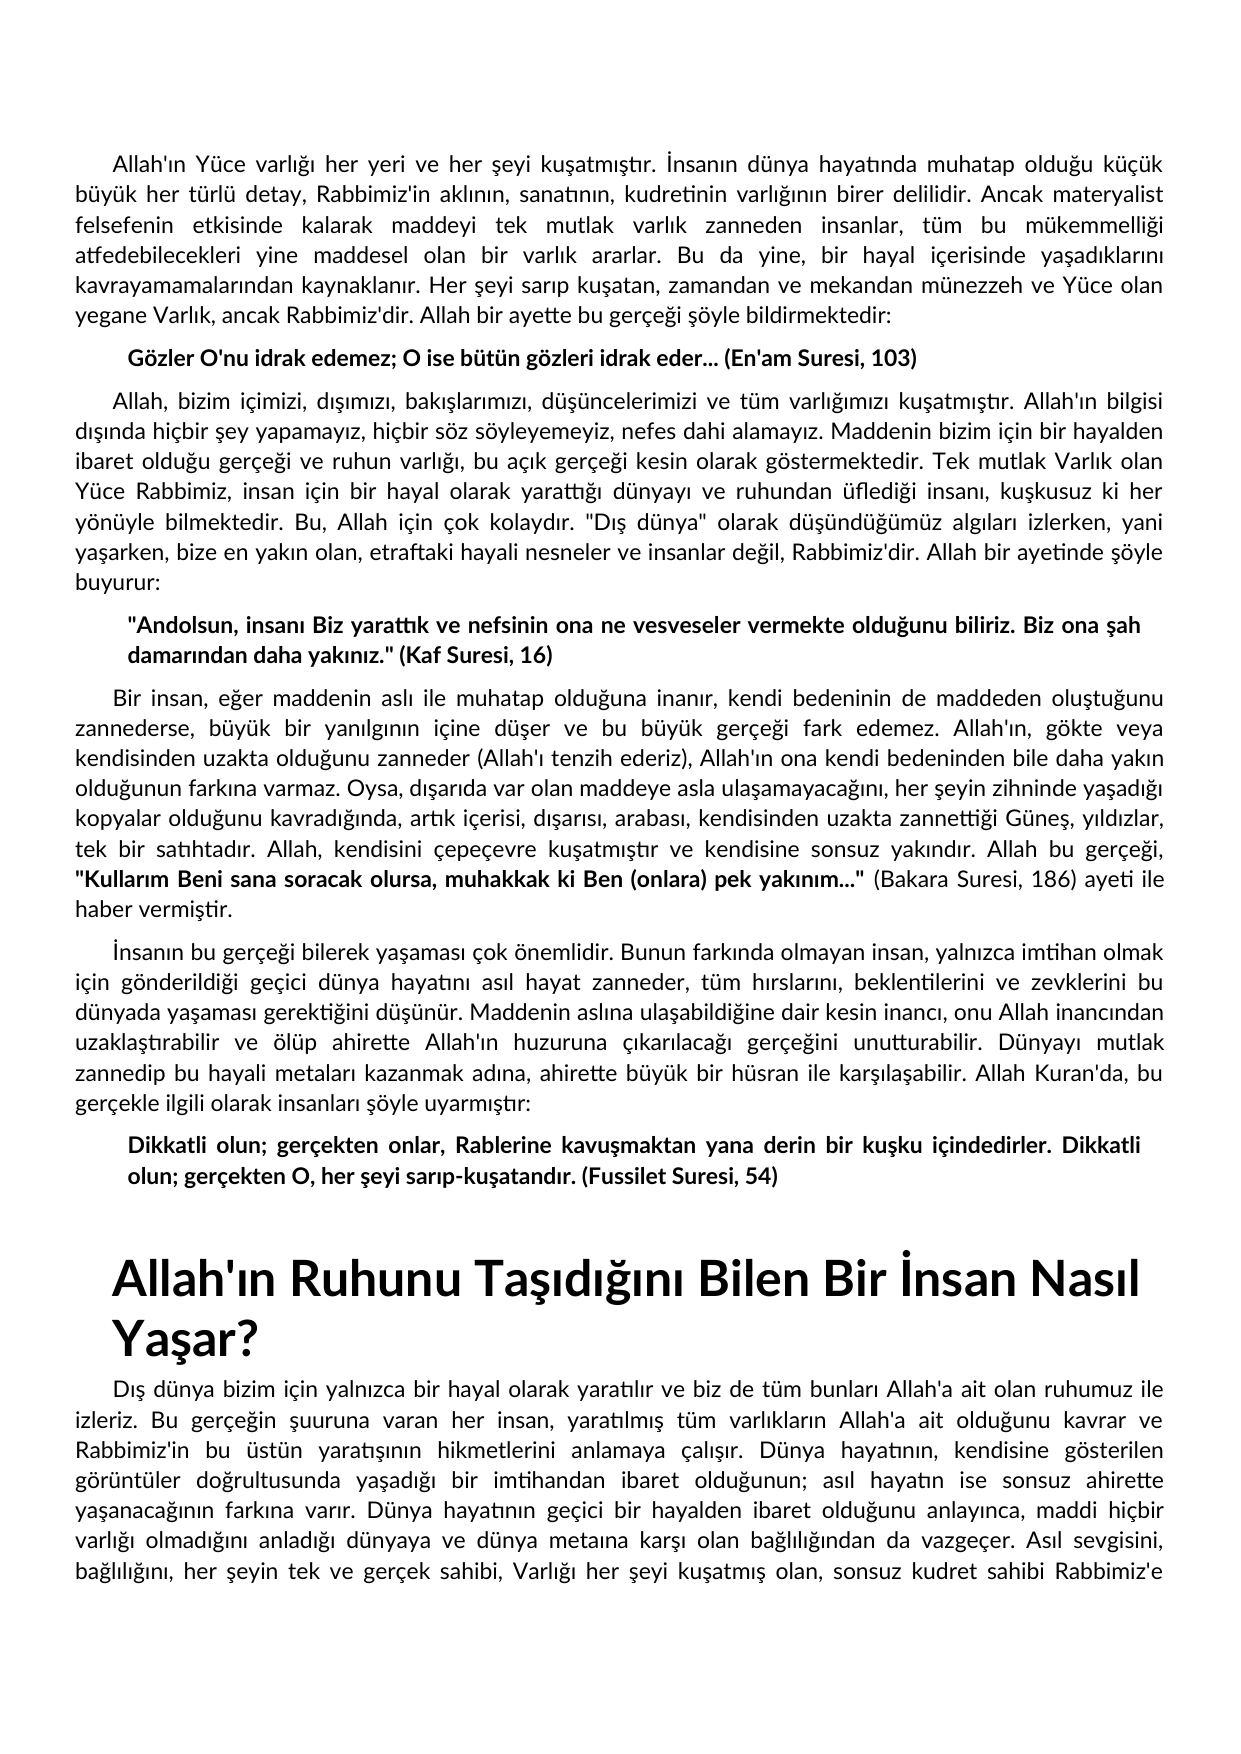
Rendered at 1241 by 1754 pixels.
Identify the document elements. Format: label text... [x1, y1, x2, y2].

text İnsanın bu gerçeği bilerek yaşaması çok önemlidir. Bunun farkında olmayan insan, yalnızca imtihan olmak için gönderildiği geçici dünya hayatını asıl hayat zanneder, tüm hırslarını, beklentilerini ve zevklerini bu dünyada yaşaması gerektiğini düşünür. Maddenin aslına ulaşabildiğine dair kesin inancı, onu Allah inancından uzaklaştırabilir ve ölüp ahirette Allah'ın huzuruna çıkarılacağı gerçeğini unutturabilir. Dünyayı mutlak zannedip bu hayali metaları kazanmak adına, ahirette büyük bir hüsran ile karşılaşabilir. Allah Kuran'da, bu gerçekle ilgili olarak insanları şöyle uyarmıştır: [75, 937, 1165, 1116]
text "Andolsun, insanı Biz yarattık ve nefsinin ona ne vesveseler vermekte olduğunu biliriz. Biz ona şah damarından daha yakınız." (Kaf Suresi, 16) [127, 610, 1143, 668]
text Dikkatli olun; gerçekten onlar, Rablerine kavuşmaktan yana derin bir kuşku içindedirler. Dikkatli olun; gerçekten O, her şeyi sarıp-kuşatandır. (Fussilet Suresi, 54) [127, 1131, 1143, 1189]
subtitle Allah'ın Ruhunu Taşıdığını Bilen Bir İnsan Nasıl Yaşar? [112, 1247, 1165, 1367]
text Bir insan, eğer maddenin aslı ile muhatap olduğuna inanır, kendi bedeninin de maddeden oluştuğunu zannederse, büyük bir yanılgının içine düşer ve bu büyük gerçeği fark edemez. Allah'ın, gökte veya kendisinden uzakta olduğunu zanneder (Allah'ı tenzih ederiz), Allah'ın ona kendi bedeninden bile daha yakın olduğunun farkına varmaz. Oysa, dışarıda var olan maddeye asla ulaşamayacağını, her şeyin zihninde yaşadığı kopyalar olduğunu kavradığında, artık içerisi, dışarısı, arabası, kendisinden uzakta zannettiği Güneş, yıldızlar, tek bir satıhtadır. Allah, kendisini çepeçevre kuşatmıştır ve kendisine sonsuz yakındır. Allah bu gerçeği, "Kullarım Beni sana soracak olursa, muhakkak ki Ben (onlara) pek yakınım..." (Bakara Suresi, 186) ayeti ile haber vermiştir. [75, 683, 1165, 922]
text Allah'ın Yüce varlığı her yeri ve her şeyi kuşatmıştır. İnsanın dünya hayatında muhatap olduğu küçük büyük her türlü detay, Rabbimiz'in aklının, sanatının, kudretinin varlığının birer delilidir. Ancak materyalist felsefenin etkisinde kalarak maddeyi tek mutlak varlık zanneden insanlar, tüm bu mükemmelliği atfedebilecekleri yine maddesel olan bir varlık ararlar. Bu da yine, bir hayal içerisinde yaşadıklarını kavrayamamalarından kaynaklanır. Her şeyi sarıp kuşatan, zamandan ve mekandan münezzeh ve Yüce olan yegane Varlık, ancak Rabbimiz'dir. Allah bir ayette bu gerçeği şöyle bildirmektedir: [75, 150, 1165, 328]
text Gözler O'nu idrak edemez; O ise bütün gözleri idrak eder... (En'am Suresi, 103) [127, 344, 1143, 371]
text Dış dünya bizim için yalnızca bir hayal olarak yaratılır ve biz de tüm bunları Allah'a ait olan ruhumuz ile izleriz. Bu gerçeğin şuuruna varan her insan, yaratılmış tüm varlıkların Allah'a ait olduğunu kavrar ve Rabbimiz'in bu üstün yaratışının hikmetlerini anlamaya çalışır. Dünya hayatının, kendisine gösterilen görüntüler doğrultusunda yaşadığı bir imtihandan ibaret olduğunun; asıl hayatın ise sonsuz ahirette yaşanacağının farkına varır. Dünya hayatının geçici bir hayalden ibaret olduğunu anlayınca, maddi hiçbir varlığı olmadığını anladığı dünyaya ve dünya metaına karşı olan bağlılığından da vazgeçer. Asıl sevgisini, bağlılığını, her şeyin tek ve gerçek sahibi, Varlığı her şeyi kuşatmış olan, sonsuz kudret sahibi Rabbimiz'e [75, 1375, 1165, 1584]
text Allah, bizim içimizi, dışımızı, bakışlarımızı, düşüncelerimizi ve tüm varlığımızı kuşatmıştır. Allah'ın bilgisi dışında hiçbir şey yapamayız, hiçbir söz söyleyemeyiz, nefes dahi alamayız. Maddenin bizim için bir hayalden ibaret olduğu gerçeği ve ruhun varlığı, bu açık gerçeği kesin olarak göstermektedir. Tek mutlak Varlık olan Yüce Rabbimiz, insan için bir hayal olarak yarattığı dünyayı ve ruhundan üflediği insanı, kuşkusuz ki her yönüyle bilmektedir. Bu, Allah için çok kolaydır. "Dış dünya" olarak düşündüğümüz algıları izlerken, yani yaşarken, bize en yakın olan, etraftaki hayali nesneler ve insanlar değil, Rabbimiz'dir. Allah bir ayetinde şöyle buyurur: [75, 386, 1165, 595]
